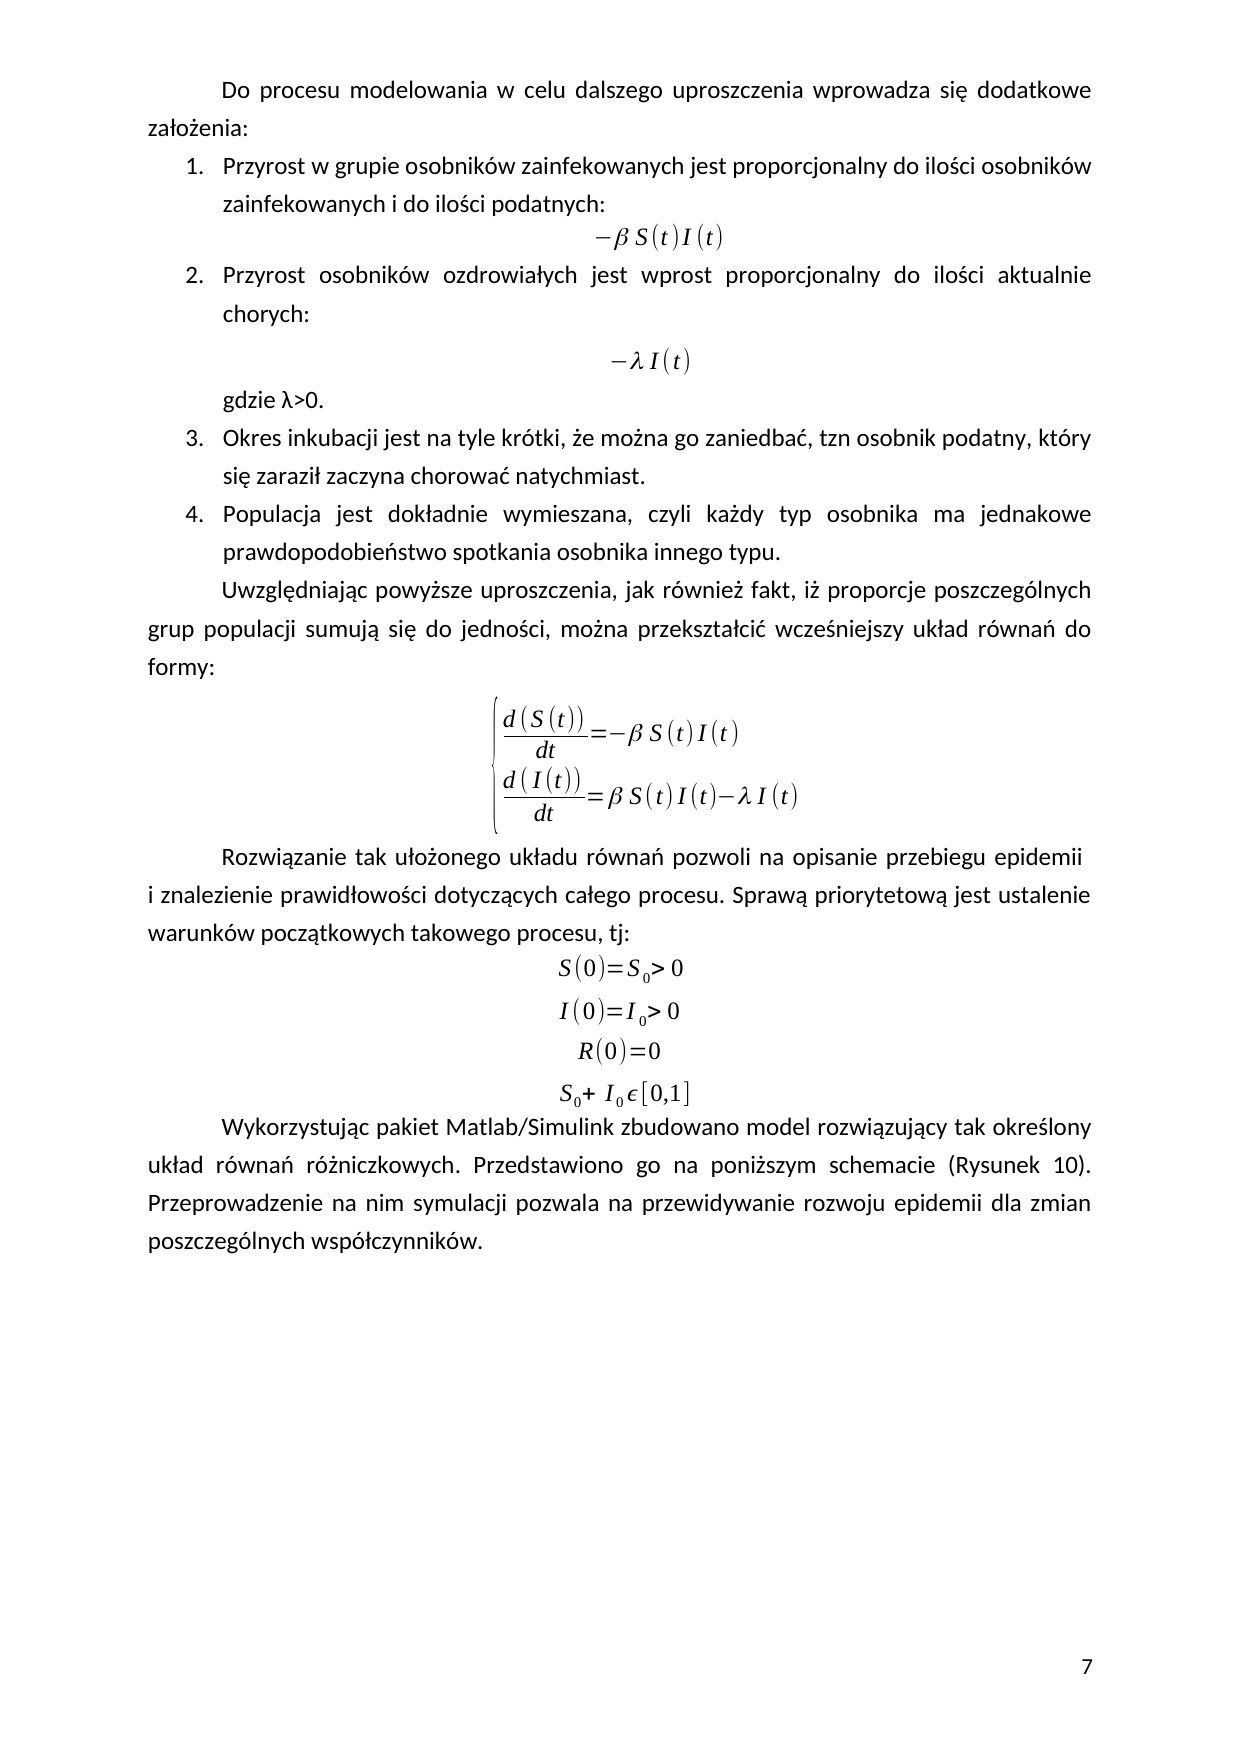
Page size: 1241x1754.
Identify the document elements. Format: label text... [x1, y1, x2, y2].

list Populacja jest dokładnie wymieszana, czyli każdy typ osobnika ma jednakowe prawdopodobieństwo spotkania osobnika innego typu. [185, 498, 1093, 567]
text Wykorzystując pakiet Matlab/Simulink zbudowano model rozwiązujący tak określony układ równań różniczkowych. Przedstawiono go na poniższym schemacie (Rysunek 10). Przeprowadzenie na nim symulacji pozwala na przewidywanie rozwoju epidemii dla zmian poszczególnych współczynników. [148, 955, 1093, 1256]
list gdzie λ>0. [185, 336, 1093, 414]
text Do procesu modelowania w celu dalszego uproszczenia wprowadza się dodatkowe założenia: [148, 74, 1093, 142]
list Przyrost w grupie osobników zainfekowanych jest proporcjonalny do ilości osobników zainfekowanych i do ilości podatnych: [185, 150, 1093, 219]
list Przyrost osobników ozdrowiałych jest wprost proporcjonalny do ilości aktualnie chorych: [185, 226, 1093, 328]
text Rozwiązanie tak ułożonego układu równań pozwoli na opisanie przebiegu epidemii i znalezienie prawidłowości dotyczących całego procesu. Sprawą priorytetową jest ustalenie warunków początkowych takowego procesu, tj: [148, 689, 1093, 948]
list Okres inkubacji jest na tyle krótki, że można go zaniedbać, tzn osobnik podatny, który się zaraził zaczyna chorować natychmiast. [185, 422, 1093, 491]
text Uwzględniając powyższe uproszczenia, jak również fakt, iż proporcje poszczególnych grup populacji sumują się do jedności, można przekształcić wcześniejszy układ równań do formy: [148, 574, 1093, 681]
